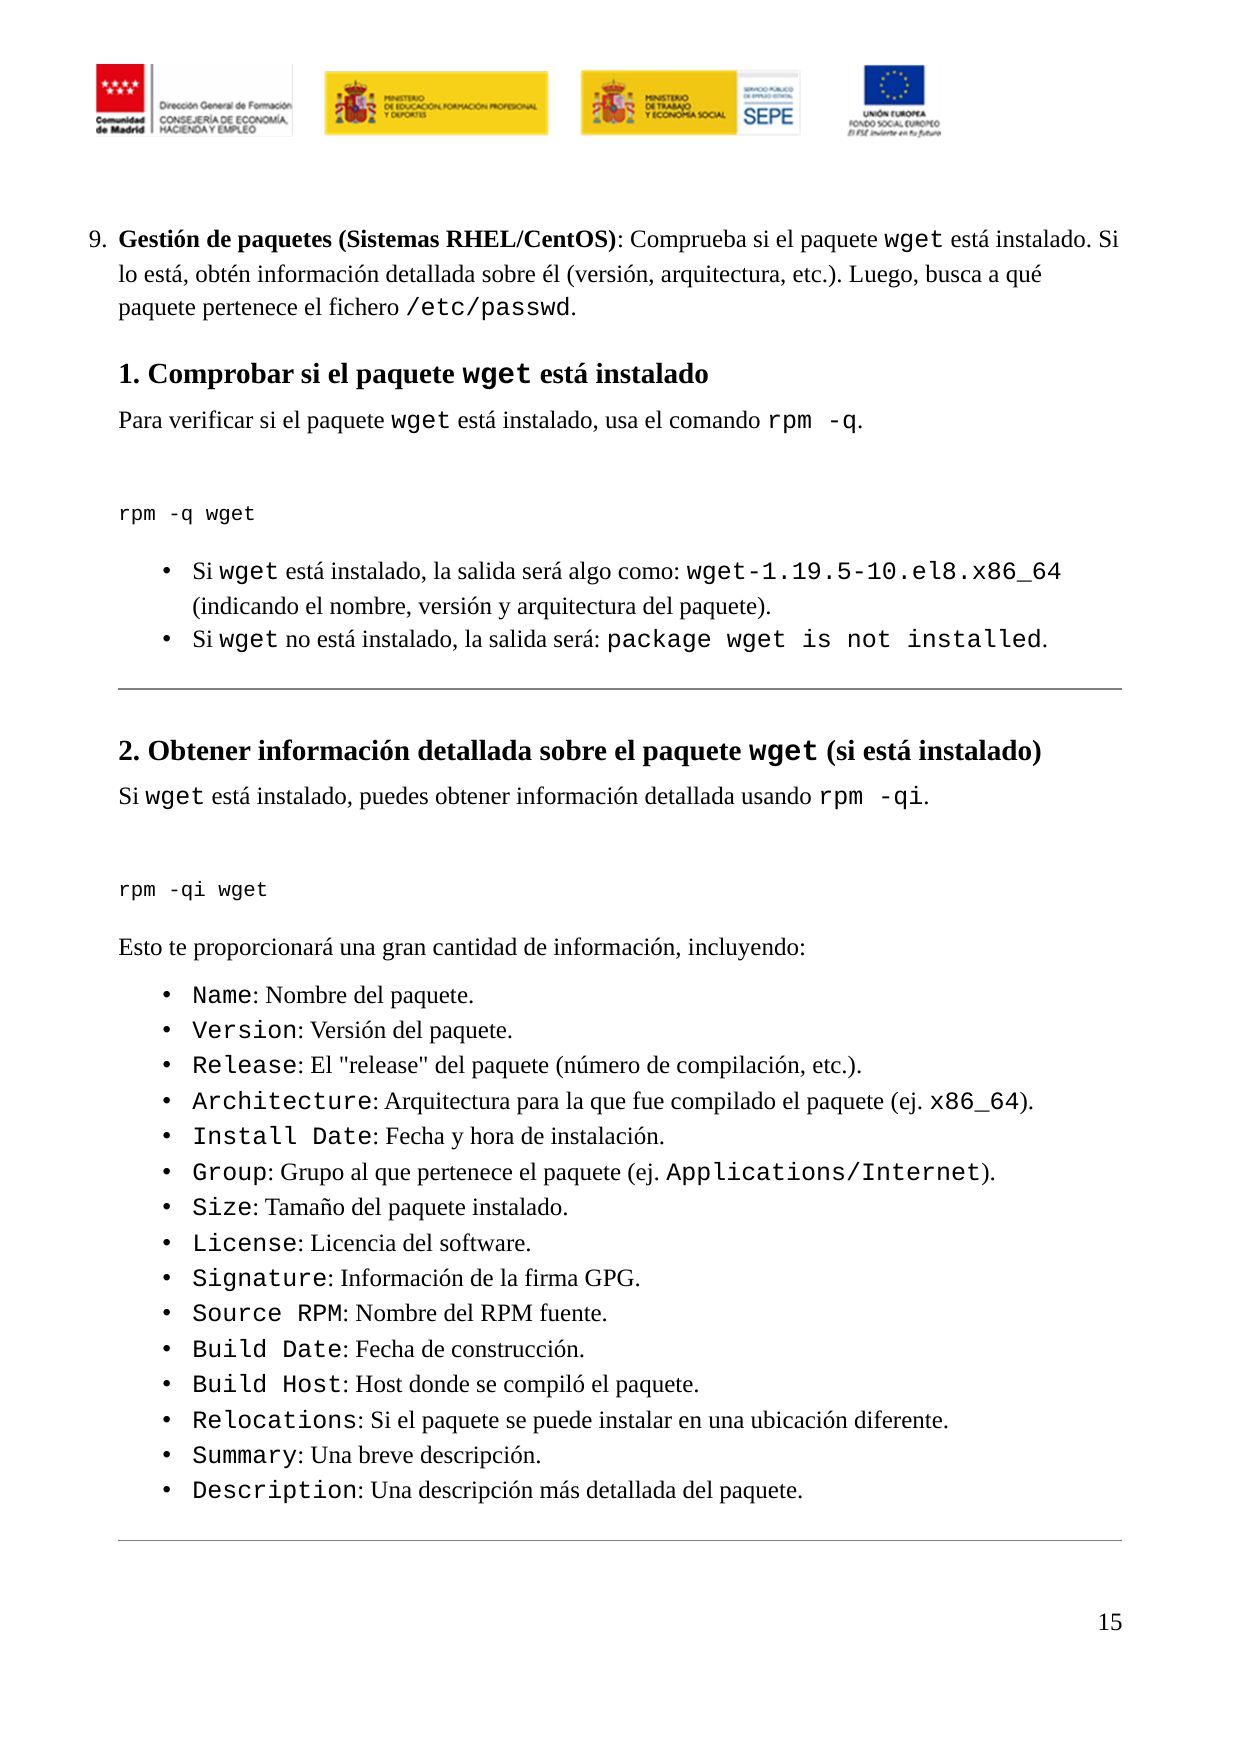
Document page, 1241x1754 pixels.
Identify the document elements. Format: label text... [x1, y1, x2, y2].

list Install Date: Fecha y hora de instalación. [162, 1121, 1122, 1152]
list Version: Versión del paquete. [162, 1015, 1122, 1046]
list Relocations: Si el paquete se puede instalar en una ubicación diferente. [162, 1405, 1122, 1436]
subtitle 2. Obtener información detallada sobre el paquete wget (si está instalado) [118, 733, 1122, 769]
list Si wget está instalado, la salida será algo como: wget-1.19.5-10.el8.x86_64 (indicando el nombre, versión y arquitectura del paquete). [162, 556, 1122, 620]
list Release: El "release" del paquete (número de compilación, etc.). [162, 1051, 1122, 1081]
text Para verificar si el paquete wget está instalado, usa el comando rpm -q. [118, 405, 1122, 436]
list Group: Grupo al que pertenece el paquete (ej. Applications/Internet). [162, 1157, 1122, 1188]
list Si wget no está instalado, la salida será: package wget is not installed. [162, 624, 1122, 655]
text rpm -q wget [118, 503, 1122, 526]
list Summary: Una breve descripción. [162, 1440, 1122, 1471]
subtitle 1. Comprobar si el paquete wget está instalado [118, 357, 1122, 393]
list Signature: Información de la firma GPG. [162, 1263, 1122, 1294]
list License: Licencia del software. [162, 1228, 1122, 1258]
list Build Host: Host donde se compiló el paquete. [162, 1369, 1122, 1400]
list Gestión de paquetes (Sistemas RHEL/CentOS): Comprueba si el paquete wget está instalado. Si lo está, obtén información detallada sobre él (versión, arquitectura, etc.). Luego, busca a qué paquete pertenece el fichero /etc/passwd. [118, 224, 1122, 323]
text Esto te proporcionará una gran cantidad de información, incluyendo: [118, 932, 1122, 961]
text Si wget está instalado, puedes obtener información detallada usando rpm -qi. [118, 781, 1122, 812]
text rpm -qi wget [118, 879, 1122, 903]
list Description: Una descripción más detallada del paquete. [162, 1476, 1122, 1506]
list Size: Tamaño del paquete instalado. [162, 1192, 1122, 1223]
list Build Date: Fecha de construcción. [162, 1334, 1122, 1365]
list Architecture: Arquitectura para la que fue compilado el paquete (ej. x86_64). [162, 1086, 1122, 1117]
list Source RPM: Nombre del RPM fuente. [162, 1298, 1122, 1329]
list Name: Nombre del paquete. [162, 980, 1122, 1011]
picture [96, 64, 942, 140]
